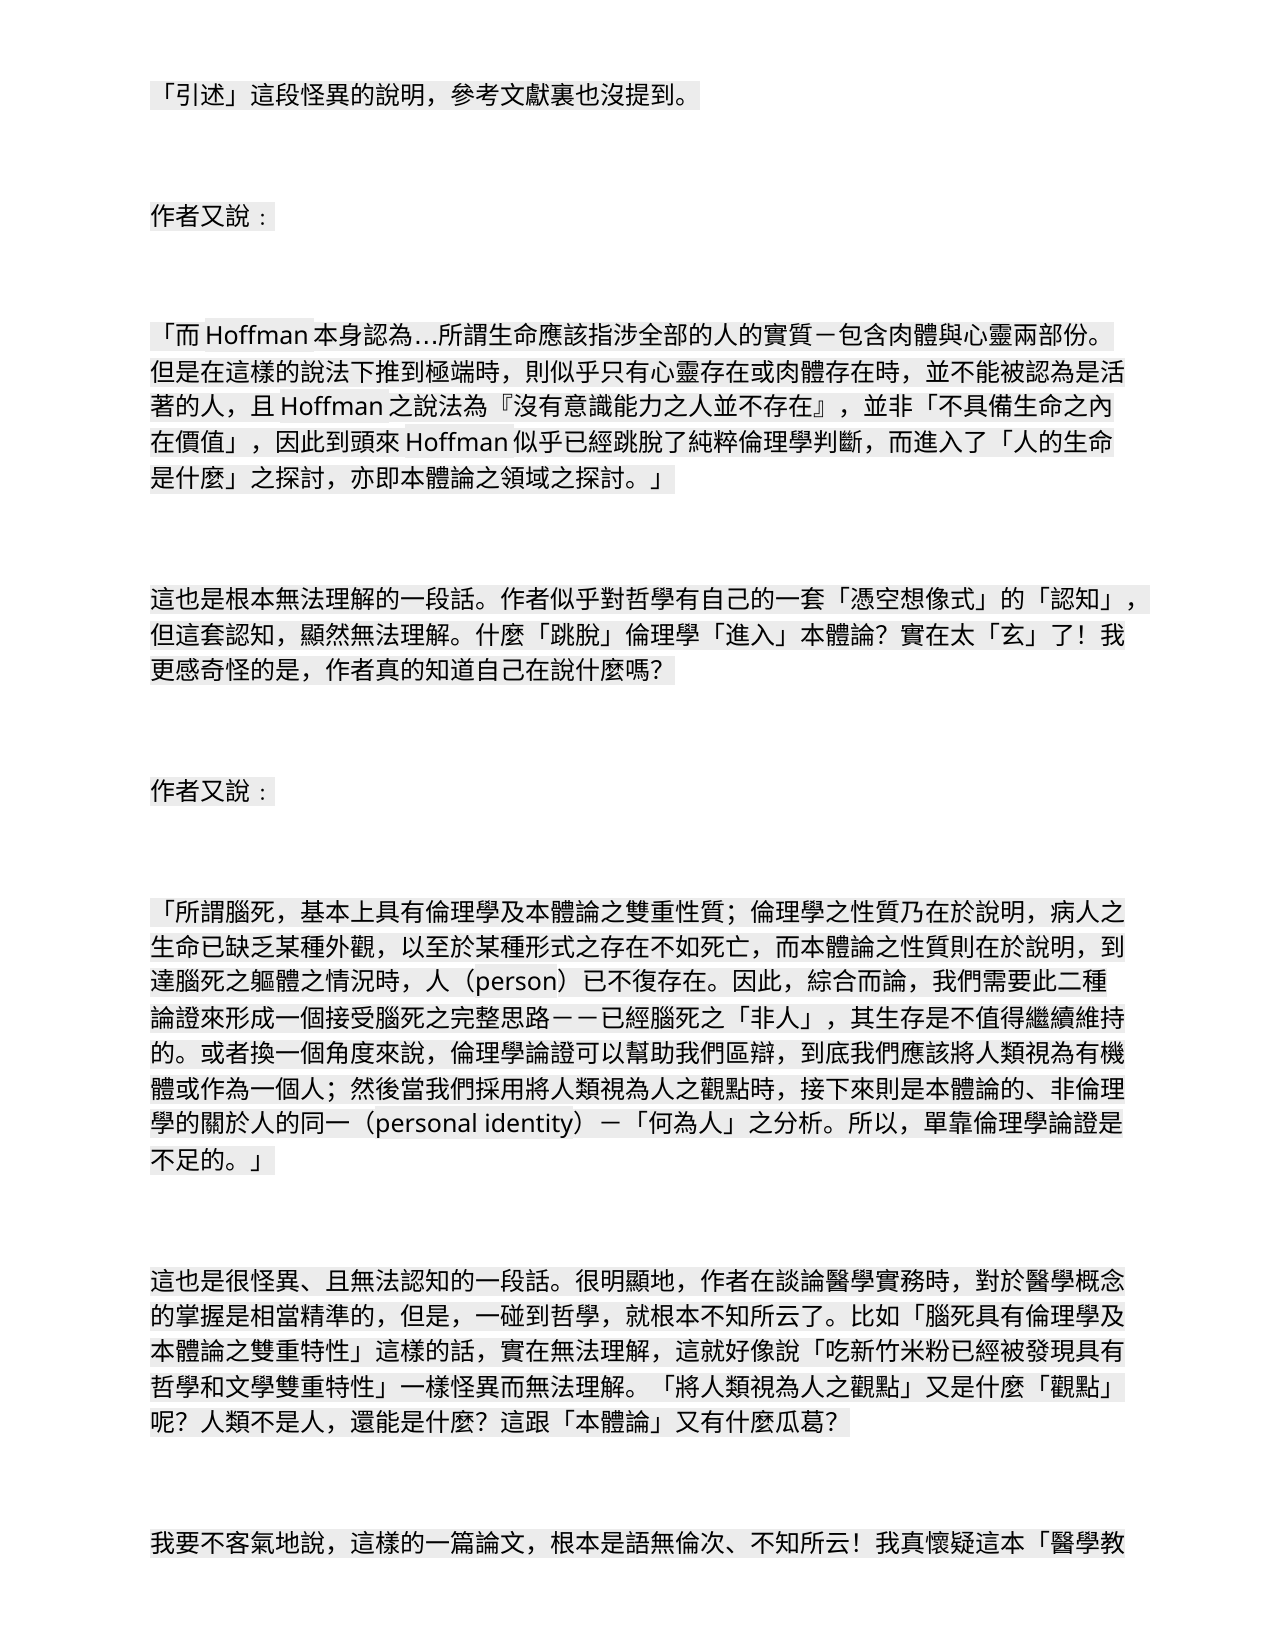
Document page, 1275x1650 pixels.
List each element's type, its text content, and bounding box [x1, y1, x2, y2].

text 我要不客氣地說，這樣的一篇論文，根本是語無倫次、不知所云！我真懷疑這本「醫學教育」的學術刊物究竟有沒有個編輯群在審稿？！即使哲學外行，只要翻一下哲學字典，也應該很容易能看到類似這樣的說明﹕本體論（ontology）是「形而上學」（metaphysics）的一個分支，處理有關「存在」（being）的問題。所謂「形而上」，可以這麼說，它談的不是我們一般在講的這個實際世界，而是另一個虛無飄渺的抽象世界。 [150, 1523, 1125, 1558]
text 「引述」這段怪異的說明，參考文獻裏也沒提到。 [150, 75, 1125, 110]
text 這也是根本無法理解的一段話。作者似乎對哲學有自己的一套「憑空想像式」的「認知」，但這套認知，顯然無法理解。什麼「跳脫」倫理學「進入」本體論？實在太「玄」了！我更感奇怪的是，作者真的知道自己在說什麼嗎？ [150, 579, 1125, 685]
text 「所謂腦死，基本上具有倫理學及本體論之雙重性質；倫理學之性質乃在於說明，病人之生命已缺乏某種外觀，以至於某種形式之存在不如死亡，而本體論之性質則在於說明，到達腦死之軀體之情況時，人（person）已不復存在。因此，綜合而論，我們需要此二種論證來形成一個接受腦死之完整思路－－已經腦死之「非人」，其生存是不值得繼續維持的。或者換一個角度來說，倫理學論證可以幫助我們區辯，到底我們應該將人類視為有機體或作為一個人；然後當我們採用將人類視為人之觀點時，接下來則是本體論的、非倫理學的關於人的同一（personal identity）－「何為人」之分析。所以，單靠倫理學論證是不足的。」 [150, 892, 1125, 1175]
text 作者又說﹕ [150, 196, 1125, 231]
text 這也是很怪異、且無法認知的一段話。很明顯地，作者在談論醫學實務時，對於醫學概念的掌握是相當精準的，但是，一碰到哲學，就根本不知所云了。比如「腦死具有倫理學及本體論之雙重特性」這樣的話，實在無法理解，這就好像說「吃新竹米粉已經被發現具有哲學和文學雙重特性」一樣怪異而無法理解。「將人類視為人之觀點」又是什麼「觀點」呢？人類不是人，還能是什麼？這跟「本體論」又有什麼瓜葛？ [150, 1260, 1125, 1437]
text 作者又說﹕ [150, 771, 1125, 806]
text 「而Hoffman本身認為…所謂生命應該指涉全部的人的實質－包含肉體與心靈兩部份。但是在這樣的說法下推到極端時，則似乎只有心靈存在或肉體存在時，並不能被認為是活著的人，且Hoffman之說法為『沒有意識能力之人並不存在』，並非「不具備生命之內在價值」，因此到頭來Hoffman似乎已經跳脫了純粹倫理學判斷，而進入了「人的生命是什麼」之探討，亦即本體論之領域之探討。」 [150, 317, 1125, 494]
